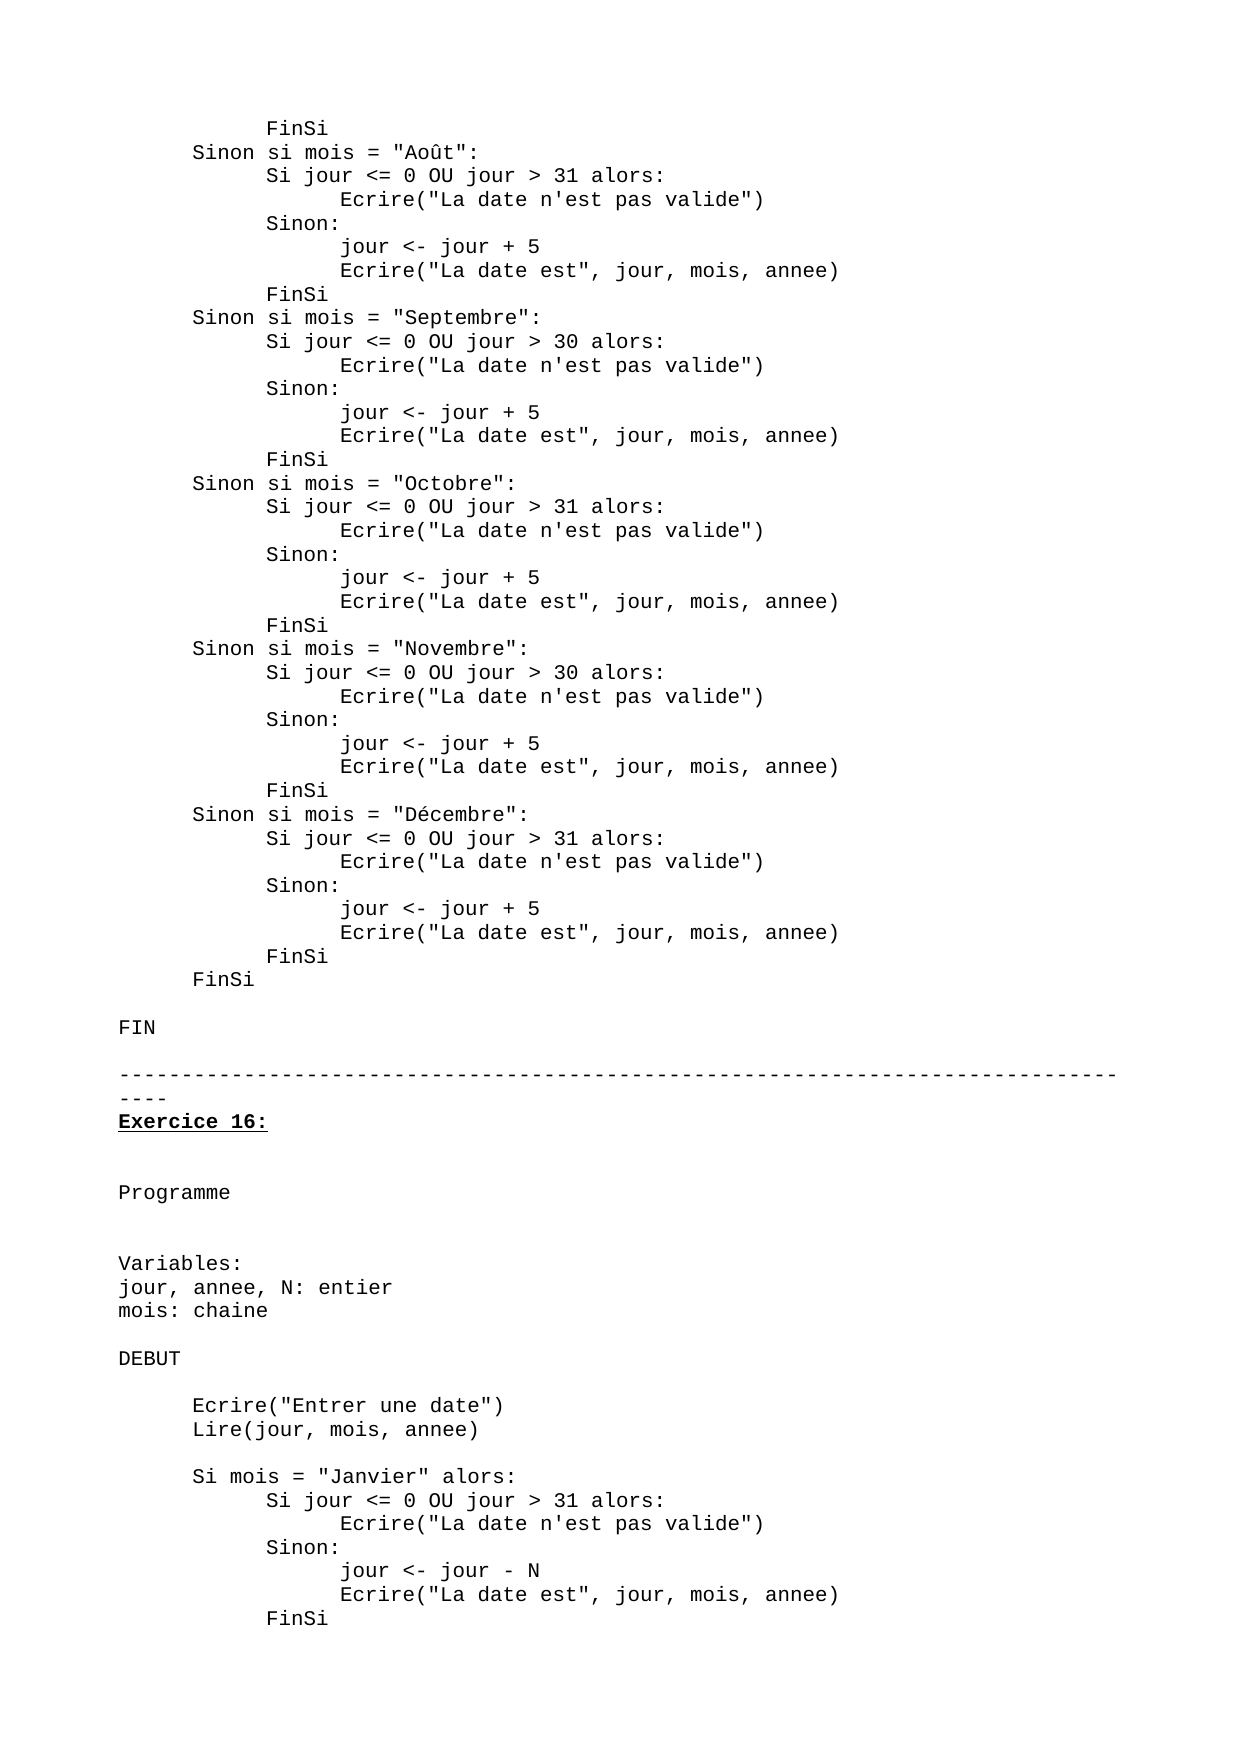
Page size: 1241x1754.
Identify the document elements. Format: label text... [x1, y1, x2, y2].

text Ecrire("La date est", jour, mois, annee) [118, 426, 1122, 449]
text jour <- jour + 5 [118, 898, 1122, 922]
text Lire(jour, mois, annee) [118, 1419, 1122, 1442]
text Sinon: [118, 378, 1122, 402]
text mois: chaine [118, 1300, 1122, 1324]
text Ecrire("La date n'est pas valide") [118, 1513, 1122, 1537]
text Ecrire("La date n'est pas valide") [118, 851, 1122, 875]
text Sinon: [118, 544, 1122, 567]
text Sinon si mois = "Octobre": [118, 473, 1122, 496]
text Si jour <= 0 OU jour > 31 alors: [118, 1489, 1122, 1513]
text Si jour <= 0 OU jour > 31 alors: [118, 165, 1122, 189]
text FIN [118, 1017, 1122, 1040]
text Sinon si mois = "Septembre": [118, 307, 1122, 331]
text Ecrire("La date est", jour, mois, annee) [118, 922, 1122, 946]
text jour <- jour + 5 [118, 236, 1122, 260]
text FinSi [118, 946, 1122, 969]
text Exercice 16: [118, 1111, 1122, 1135]
text Variables: [118, 1253, 1122, 1277]
text jour, annee, N: entier [118, 1277, 1122, 1300]
text FinSi [118, 118, 1122, 142]
text FinSi [118, 780, 1122, 804]
text Ecrire("La date est", jour, mois, annee) [118, 591, 1122, 615]
text Sinon: [118, 875, 1122, 898]
text FinSi [118, 284, 1122, 307]
text Ecrire("La date n'est pas valide") [118, 686, 1122, 709]
text ------------------------------------------------------------------------------------ [118, 1064, 1122, 1111]
text Si jour <= 0 OU jour > 30 alors: [118, 662, 1122, 686]
text Si jour <= 0 OU jour > 31 alors: [118, 496, 1122, 520]
text jour <- jour + 5 [118, 402, 1122, 426]
text Sinon: [118, 1537, 1122, 1561]
text Sinon si mois = "Décembre": [118, 804, 1122, 827]
text jour <- jour - N [118, 1561, 1122, 1584]
text Ecrire("La date est", jour, mois, annee) [118, 757, 1122, 780]
text Sinon si mois = "Novembre": [118, 638, 1122, 662]
text Programme [118, 1182, 1122, 1206]
text FinSi [118, 615, 1122, 638]
text Ecrire("La date n'est pas valide") [118, 354, 1122, 378]
text Sinon: [118, 709, 1122, 733]
text DEBUT [118, 1348, 1122, 1371]
text Ecrire("La date est", jour, mois, annee) [118, 1584, 1122, 1608]
text Ecrire("Entrer une date") [118, 1395, 1122, 1419]
text Ecrire("La date n'est pas valide") [118, 520, 1122, 544]
text FinSi [118, 969, 1122, 993]
text Sinon si mois = "Août": [118, 142, 1122, 165]
text FinSi [118, 1608, 1122, 1631]
text Ecrire("La date n'est pas valide") [118, 189, 1122, 213]
text Si jour <= 0 OU jour > 30 alors: [118, 331, 1122, 354]
text jour <- jour + 5 [118, 733, 1122, 757]
text jour <- jour + 5 [118, 567, 1122, 591]
text Si jour <= 0 OU jour > 31 alors: [118, 827, 1122, 851]
text Si mois = "Janvier" alors: [118, 1466, 1122, 1489]
text Ecrire("La date est", jour, mois, annee) [118, 260, 1122, 284]
text FinSi [118, 449, 1122, 473]
text Sinon: [118, 213, 1122, 236]
